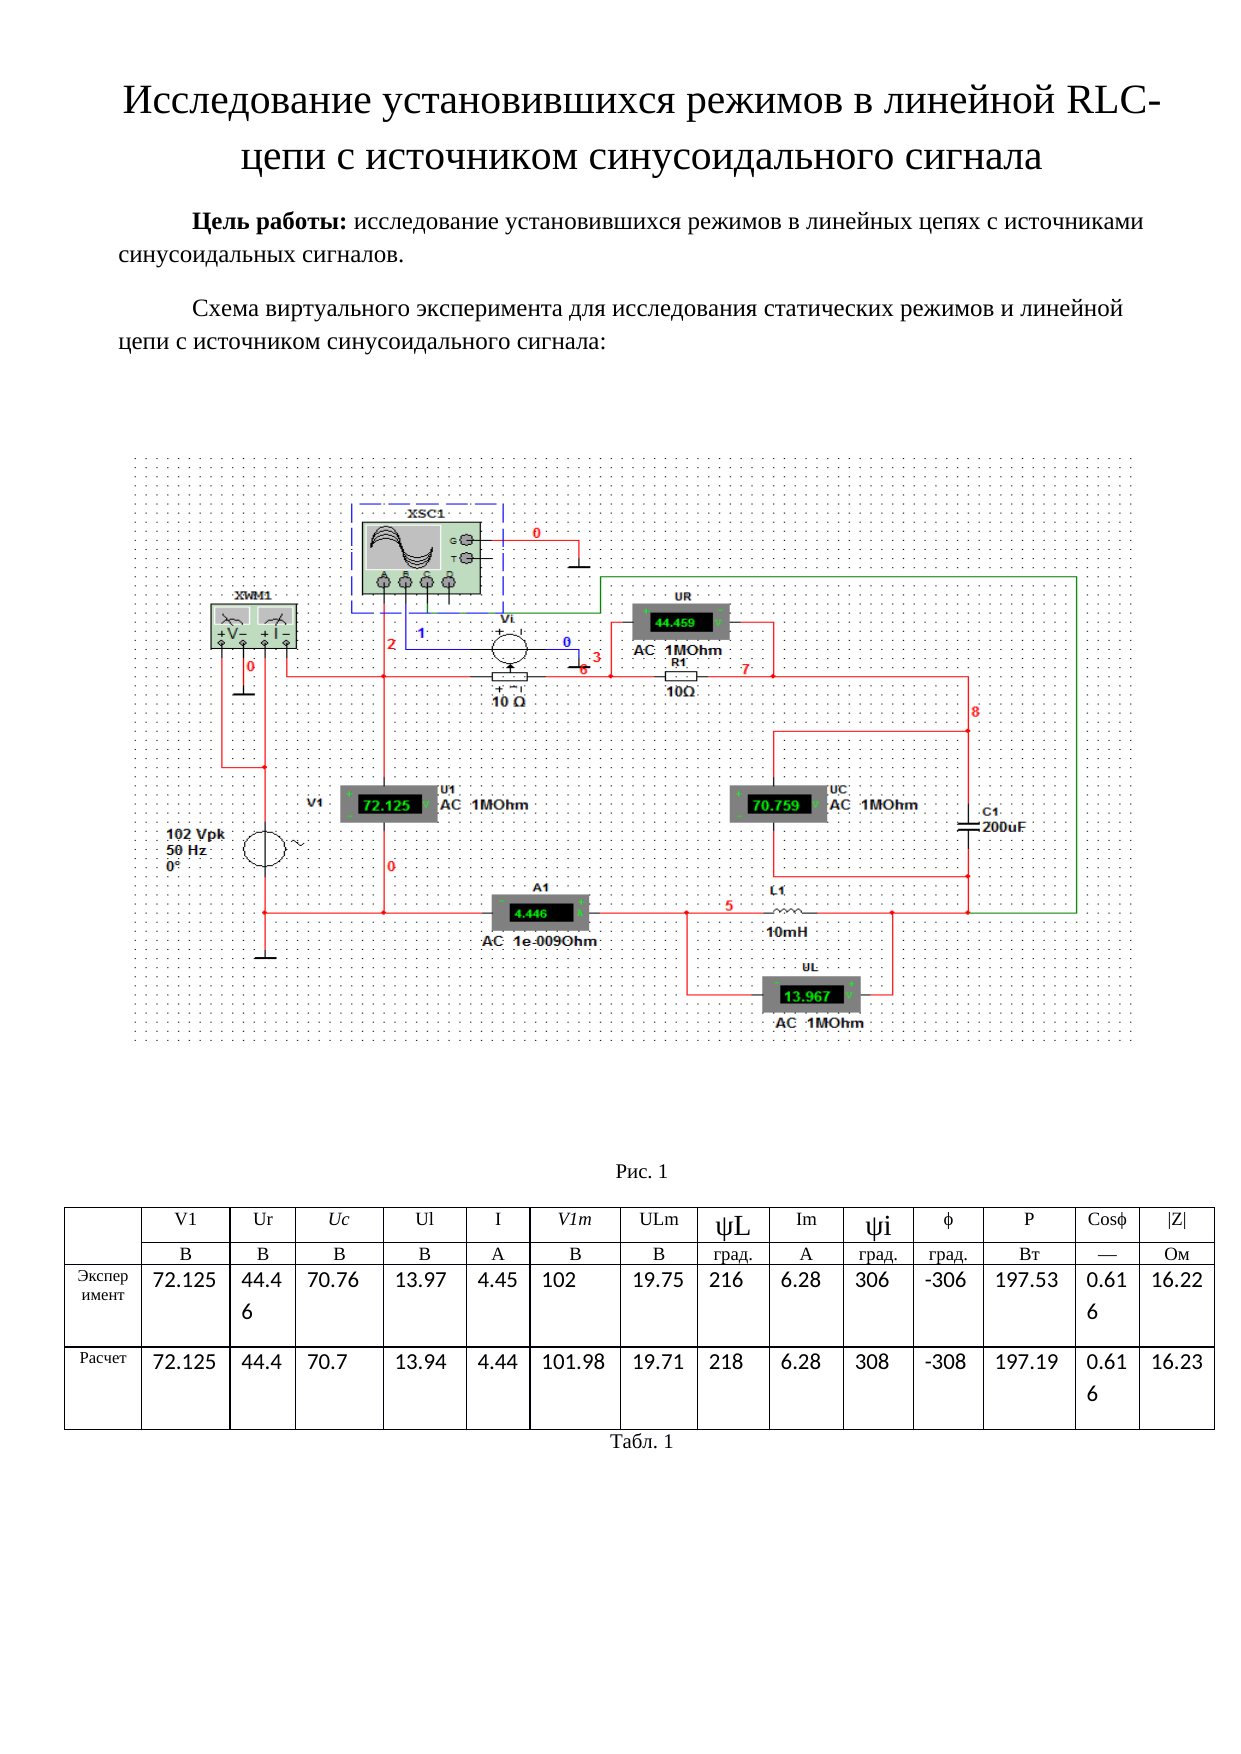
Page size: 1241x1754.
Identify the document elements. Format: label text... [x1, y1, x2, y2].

table_cell -306 [914, 1265, 983, 1346]
text Рис. 1 [118, 1159, 1165, 1183]
table_header ULm [621, 1208, 697, 1242]
table_header ϕ [914, 1208, 983, 1242]
table_cell В [621, 1243, 697, 1264]
table_header [65, 1208, 141, 1264]
table_cell град. [844, 1243, 913, 1264]
table_header V1m [531, 1208, 620, 1242]
table_cell 72.125 [142, 1348, 229, 1428]
table_header Cosϕ [1076, 1208, 1139, 1242]
table_cell 19.71 [621, 1348, 697, 1428]
table_cell 216 [698, 1265, 769, 1346]
table_cell Эксперимент [65, 1265, 141, 1346]
table_cell 44.46 [231, 1265, 295, 1346]
table_cell град. [698, 1243, 769, 1264]
table_cell В [384, 1243, 466, 1264]
table_cell В [296, 1243, 383, 1264]
table_header I [467, 1208, 529, 1242]
table_cell Вт [984, 1243, 1075, 1264]
table_cell 0.616 [1076, 1265, 1139, 1346]
table_header ψi [844, 1208, 913, 1242]
table_cell 4.44 [467, 1348, 529, 1428]
table_cell 16.23 [1140, 1348, 1214, 1428]
table_cell А [467, 1243, 529, 1264]
table_cell 197.53 [984, 1265, 1075, 1346]
table_header V1 [142, 1208, 229, 1242]
table_cell 102 [531, 1265, 620, 1346]
table_cell 13.94 [384, 1348, 466, 1428]
table_cell 0.616 [1076, 1348, 1139, 1428]
table_cell 13.97 [384, 1265, 466, 1346]
table_cell 6.28 [770, 1348, 843, 1428]
table_cell 6.28 [770, 1265, 843, 1346]
table_cell В [231, 1243, 295, 1264]
text Исследование установившихся режимов в линейной RLC-цепи с источником синусоидального сигнала [118, 75, 1165, 178]
table_cell Ом [1140, 1243, 1214, 1264]
table_cell 197.19 [984, 1348, 1075, 1428]
table_header Uc [296, 1208, 383, 1242]
table_cell 101.98 [531, 1348, 620, 1428]
text Цель работы: исследование установившихся режимов в линейных цепях с источниками синусоидальных сигналов. [118, 206, 1165, 268]
table_cell А [770, 1243, 843, 1264]
table_header Im [770, 1208, 843, 1242]
table_header ψL [698, 1208, 769, 1242]
table_cell 70.76 [296, 1265, 383, 1346]
table_header Ur [231, 1208, 295, 1242]
table_cell град. [914, 1243, 983, 1264]
table_cell 308 [844, 1348, 913, 1428]
table_cell 44.4 [231, 1348, 295, 1428]
table_header Ul [384, 1208, 466, 1242]
table_cell В [142, 1243, 229, 1264]
table_cell 4.45 [467, 1265, 529, 1346]
table_cell 16.22 [1140, 1265, 1214, 1346]
table_cell 72.125 [142, 1265, 229, 1346]
table_cell 218 [698, 1348, 769, 1428]
table_header P [984, 1208, 1075, 1242]
table_cell 306 [844, 1265, 913, 1346]
table_header |Z| [1140, 1208, 1214, 1242]
table_cell Расчет [65, 1348, 141, 1428]
table_cell — [1076, 1243, 1139, 1264]
table_cell -308 [914, 1348, 983, 1428]
table_cell 19.75 [621, 1265, 697, 1346]
text Табл. 1 [118, 1430, 1165, 1453]
table_cell В [531, 1243, 620, 1264]
table_cell 70.7 [296, 1348, 383, 1428]
text Схема виртуального эксперимента для исследования статических режимов и линейной цепи с источником синусоидального сигнала: [118, 293, 1165, 355]
